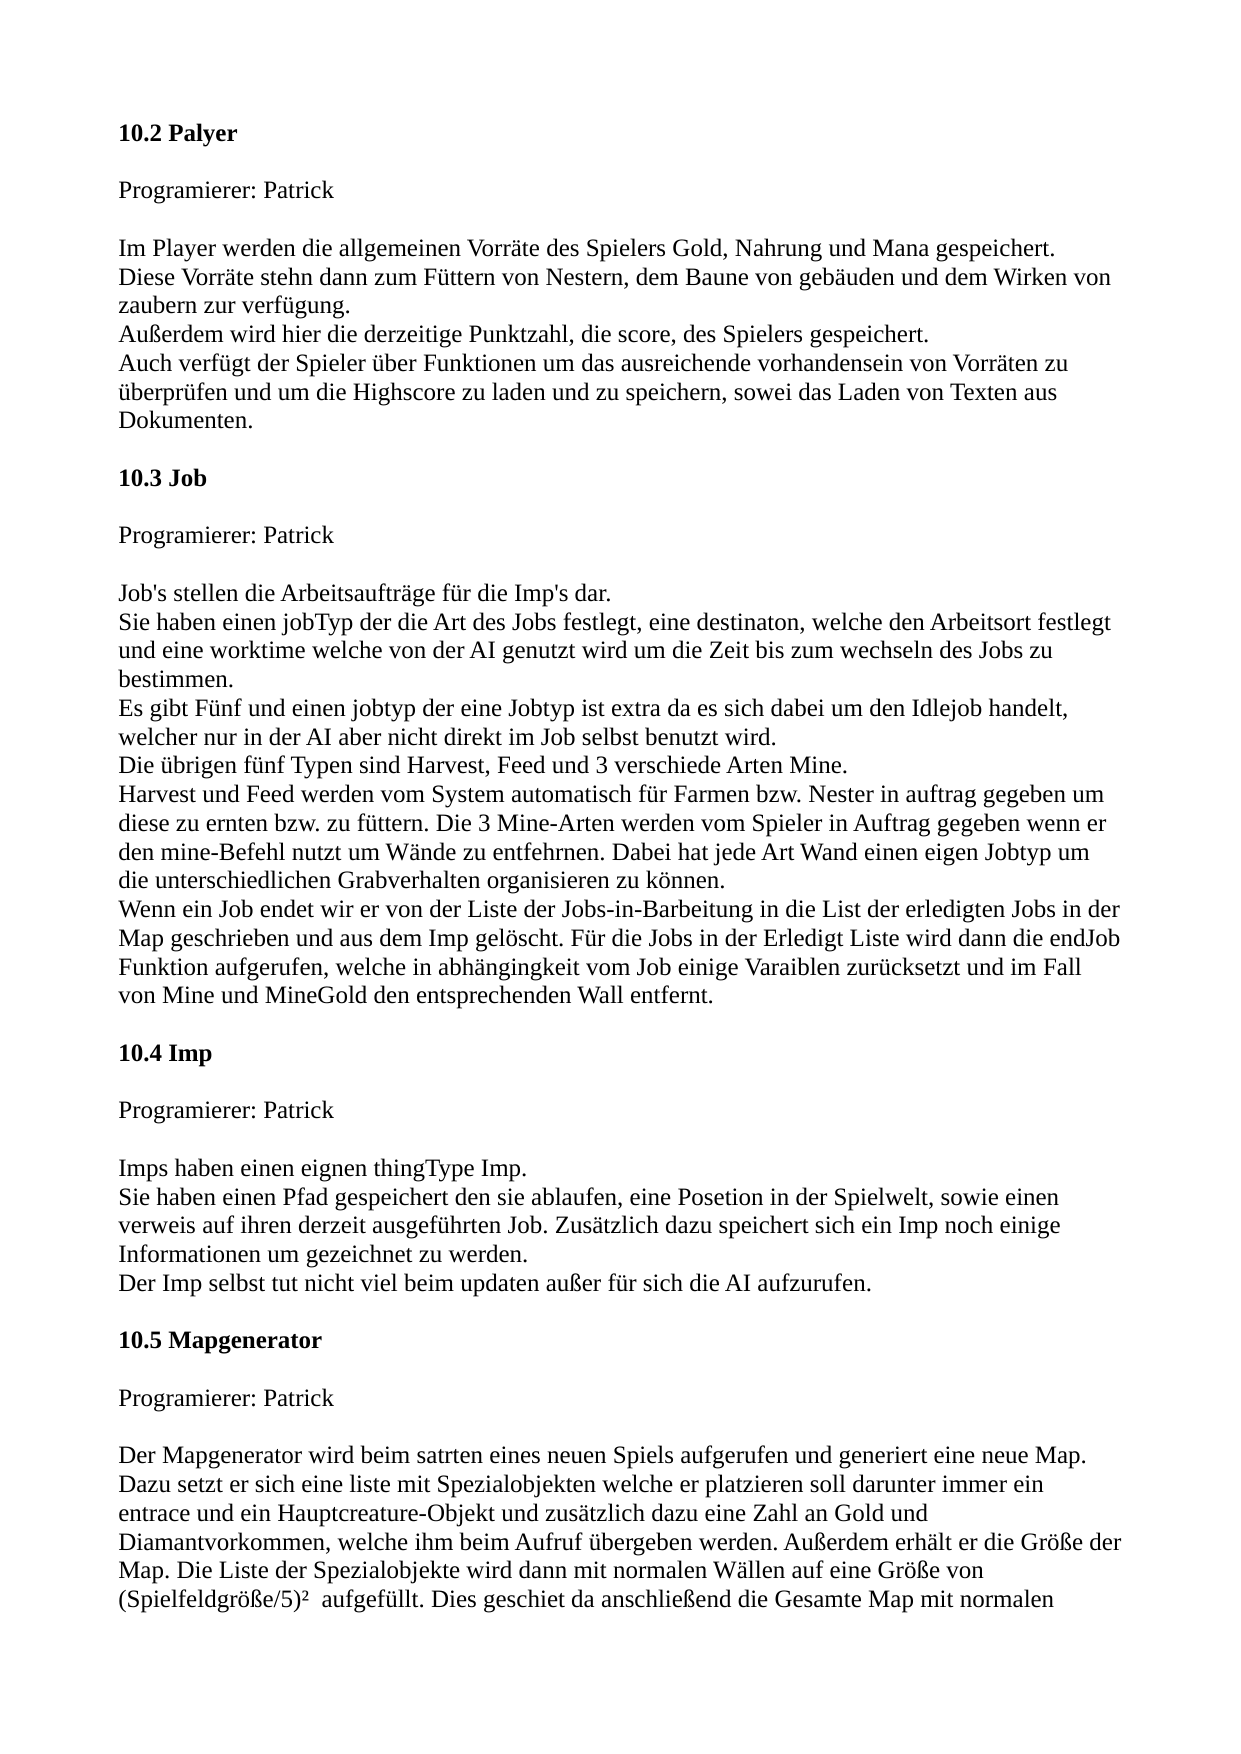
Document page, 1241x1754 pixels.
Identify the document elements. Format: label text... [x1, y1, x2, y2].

text Harvest und Feed werden vom System automatisch für Farmen bzw. Nester in auftrag gegeben um diese zu ernten bzw. zu füttern. Die 3 Mine-Arten werden vom Spieler in Auftrag gegeben wenn er den mine-Befehl nutzt um Wände zu entfehrnen. Dabei hat jede Art Wand einen eigen Jobtyp um die unterschiedlichen Grabverhalten organisieren zu können. [118, 779, 1122, 894]
text Programierer: Patrick [118, 521, 1122, 549]
text 10.4 Imp [118, 1038, 1122, 1067]
text Sie haben einen Pfad gespeichert den sie ablaufen, eine Posetion in der Spielwelt, sowie einen verweis auf ihren derzeit ausgeführten Job. Zusätzlich dazu speichert sich ein Imp noch einige Informationen um gezeichnet zu werden. [118, 1182, 1122, 1268]
text Die übrigen fünf Typen sind Harvest, Feed und 3 verschiede Arten Mine. [118, 751, 1122, 779]
text 10.2 Palyer [118, 118, 1122, 147]
text Dazu setzt er sich eine liste mit Spezialobjekten welche er platzieren soll darunter immer ein entrace und ein Hauptcreature-Objekt und zusätzlich dazu eine Zahl an Gold und Diamantvorkommen, welche ihm beim Aufruf übergeben werden. Außerdem erhält er die Größe der Map. Die Liste der Spezialobjekte wird dann mit normalen Wällen auf eine Größe von (Spielfeldgröße/5)² aufgefüllt. Dies geschiet da anschließend die Gesamte Map mit normalen [118, 1469, 1122, 1613]
text Wenn ein Job endet wir er von der Liste der Jobs-in-Barbeitung in die List der erledigten Jobs in der Map geschrieben und aus dem Imp gelöscht. Für die Jobs in der Erledigt Liste wird dann die endJob Funktion aufgerufen, welche in abhängingkeit vom Job einige Varaiblen zurücksetzt und im Fall von Mine und MineGold den entsprechenden Wall entfernt. [118, 894, 1122, 1009]
text 10.5 Mapgenerator [118, 1326, 1122, 1354]
text Sie haben einen jobTyp der die Art des Jobs festlegt, eine destinaton, welche den Arbeitsort festlegt und eine worktime welche von der AI genutzt wird um die Zeit bis zum wechseln des Jobs zu bestimmen. [118, 607, 1122, 693]
text Außerdem wird hier die derzeitige Punktzahl, die score, des Spielers gespeichert. [118, 319, 1122, 348]
text Im Player werden die allgemeinen Vorräte des Spielers Gold, Nahrung und Mana gespeichert. [118, 233, 1122, 262]
text Diese Vorräte stehn dann zum Füttern von Nestern, dem Baune von gebäuden und dem Wirken von zaubern zur verfügung. [118, 262, 1122, 319]
text Programierer: Patrick [118, 1096, 1122, 1124]
text 10.3 Job [118, 463, 1122, 492]
text Programierer: Patrick [118, 1383, 1122, 1412]
text Der Mapgenerator wird beim satrten eines neuen Spiels aufgerufen und generiert eine neue Map. [118, 1441, 1122, 1469]
text Auch verfügt der Spieler über Funktionen um das ausreichende vorhandensein von Vorräten zu überprüfen und um die Highscore zu laden und zu speichern, sowei das Laden von Texten aus Dokumenten. [118, 348, 1122, 434]
text Programierer: Patrick [118, 176, 1122, 204]
text Imps haben einen eignen thingType Imp. [118, 1153, 1122, 1182]
text Job's stellen die Arbeitsaufträge für die Imp's dar. [118, 578, 1122, 607]
text Es gibt Fünf und einen jobtyp der eine Jobtyp ist extra da es sich dabei um den Idlejob handelt, welcher nur in der AI aber nicht direkt im Job selbst benutzt wird. [118, 693, 1122, 751]
text Der Imp selbst tut nicht viel beim updaten außer für sich die AI aufzurufen. [118, 1268, 1122, 1297]
